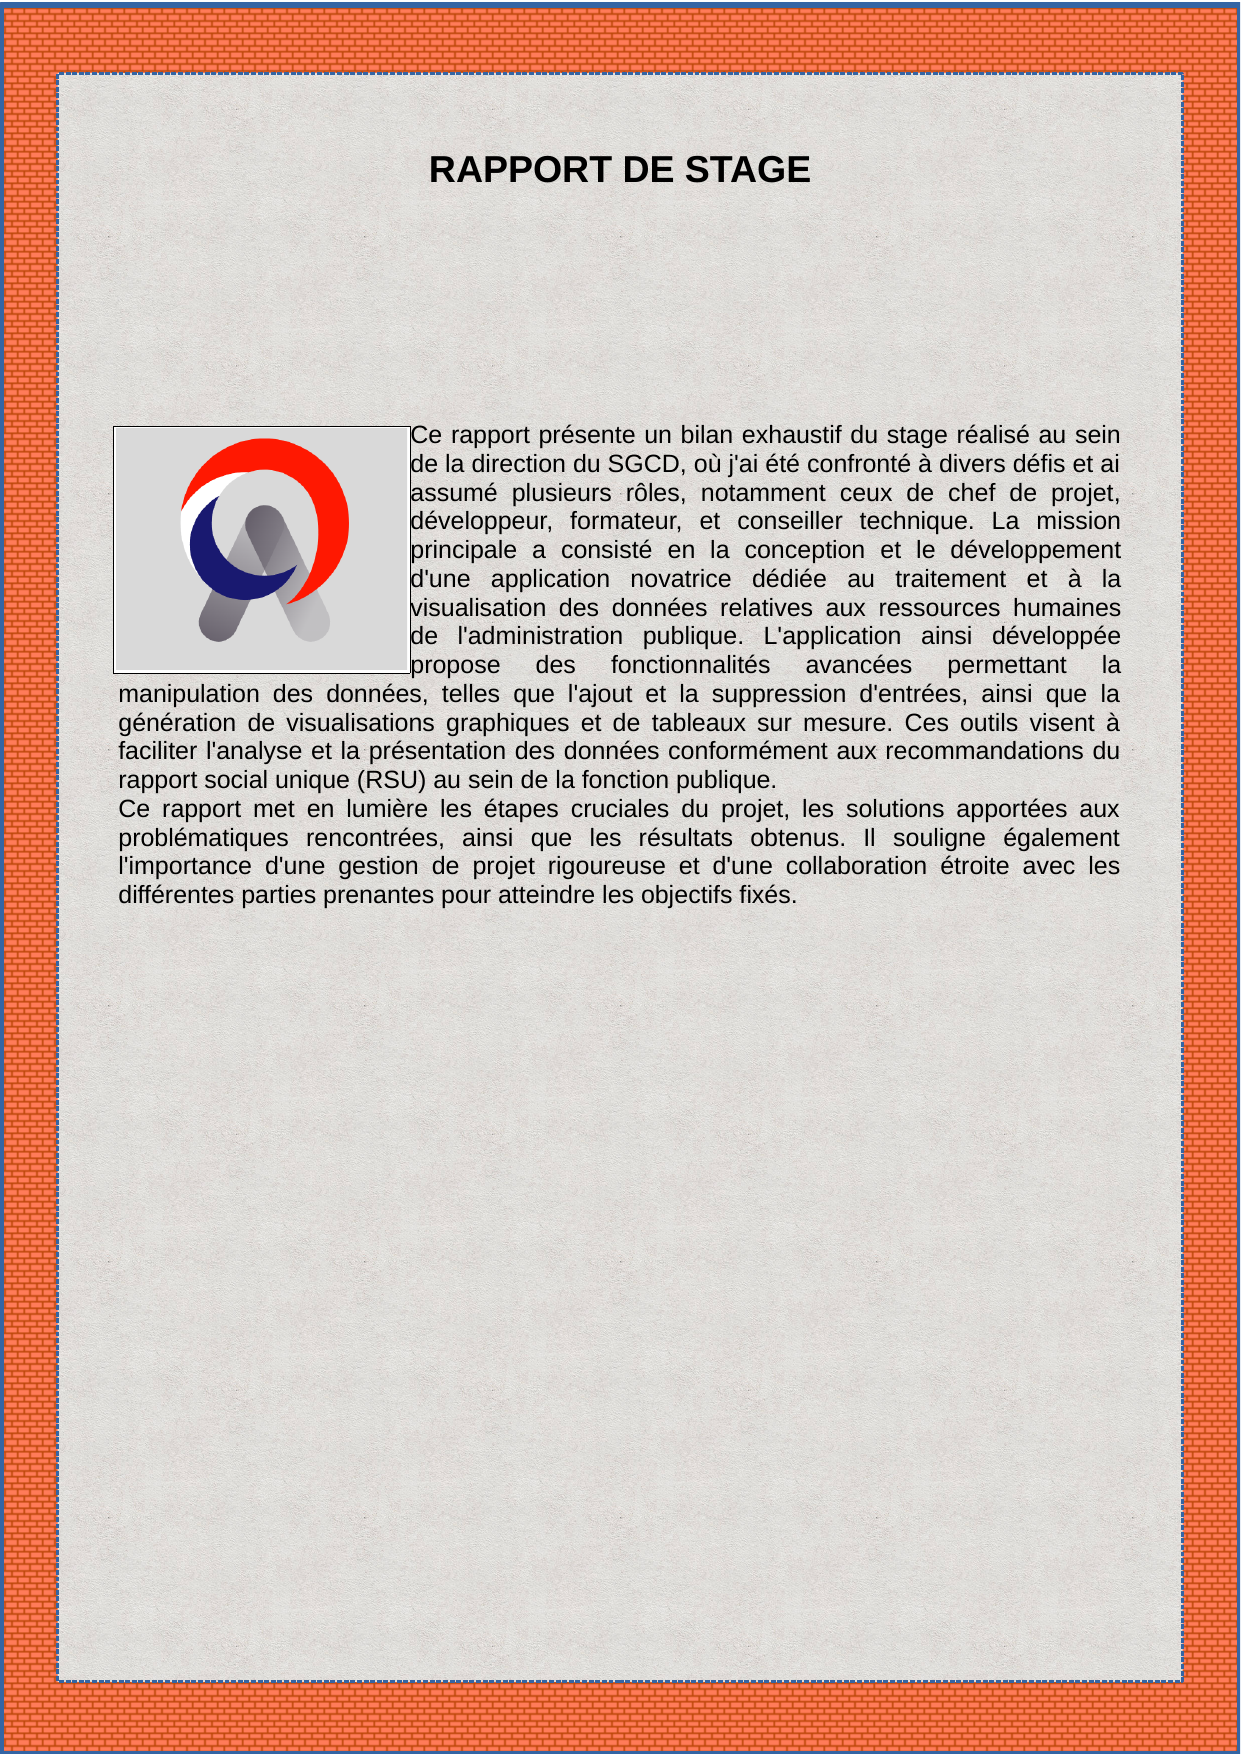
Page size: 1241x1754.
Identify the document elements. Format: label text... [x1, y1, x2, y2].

text Ce rapport présente un bilan exhaustif du stage réalisé au sein de la direction du SGCD, où j'ai été confronté à divers défis et ai assumé plusieurs rôles, notamment ceux de chef de projet, développeur, formateur, et conseiller technique. La mission principale a consisté en la conception et le développement d'une application novatrice dédiée au traitement et à la visualisation des données relatives aux ressources humaines de l'administration publique. L'application ainsi développée propose des fonctionnalités avancées permettant la manipulation des données, telles que l'ajout et la suppression d'entrées, ainsi que la génération de visualisations graphiques et de tableaux sur mesure. Ces outils visent à faciliter l'analyse et la présentation des données conformément aux recommandations du rapport social unique (RSU) au sein de la fonction publique. [114, 427, 410, 673]
picture [4, 8, 1237, 1751]
